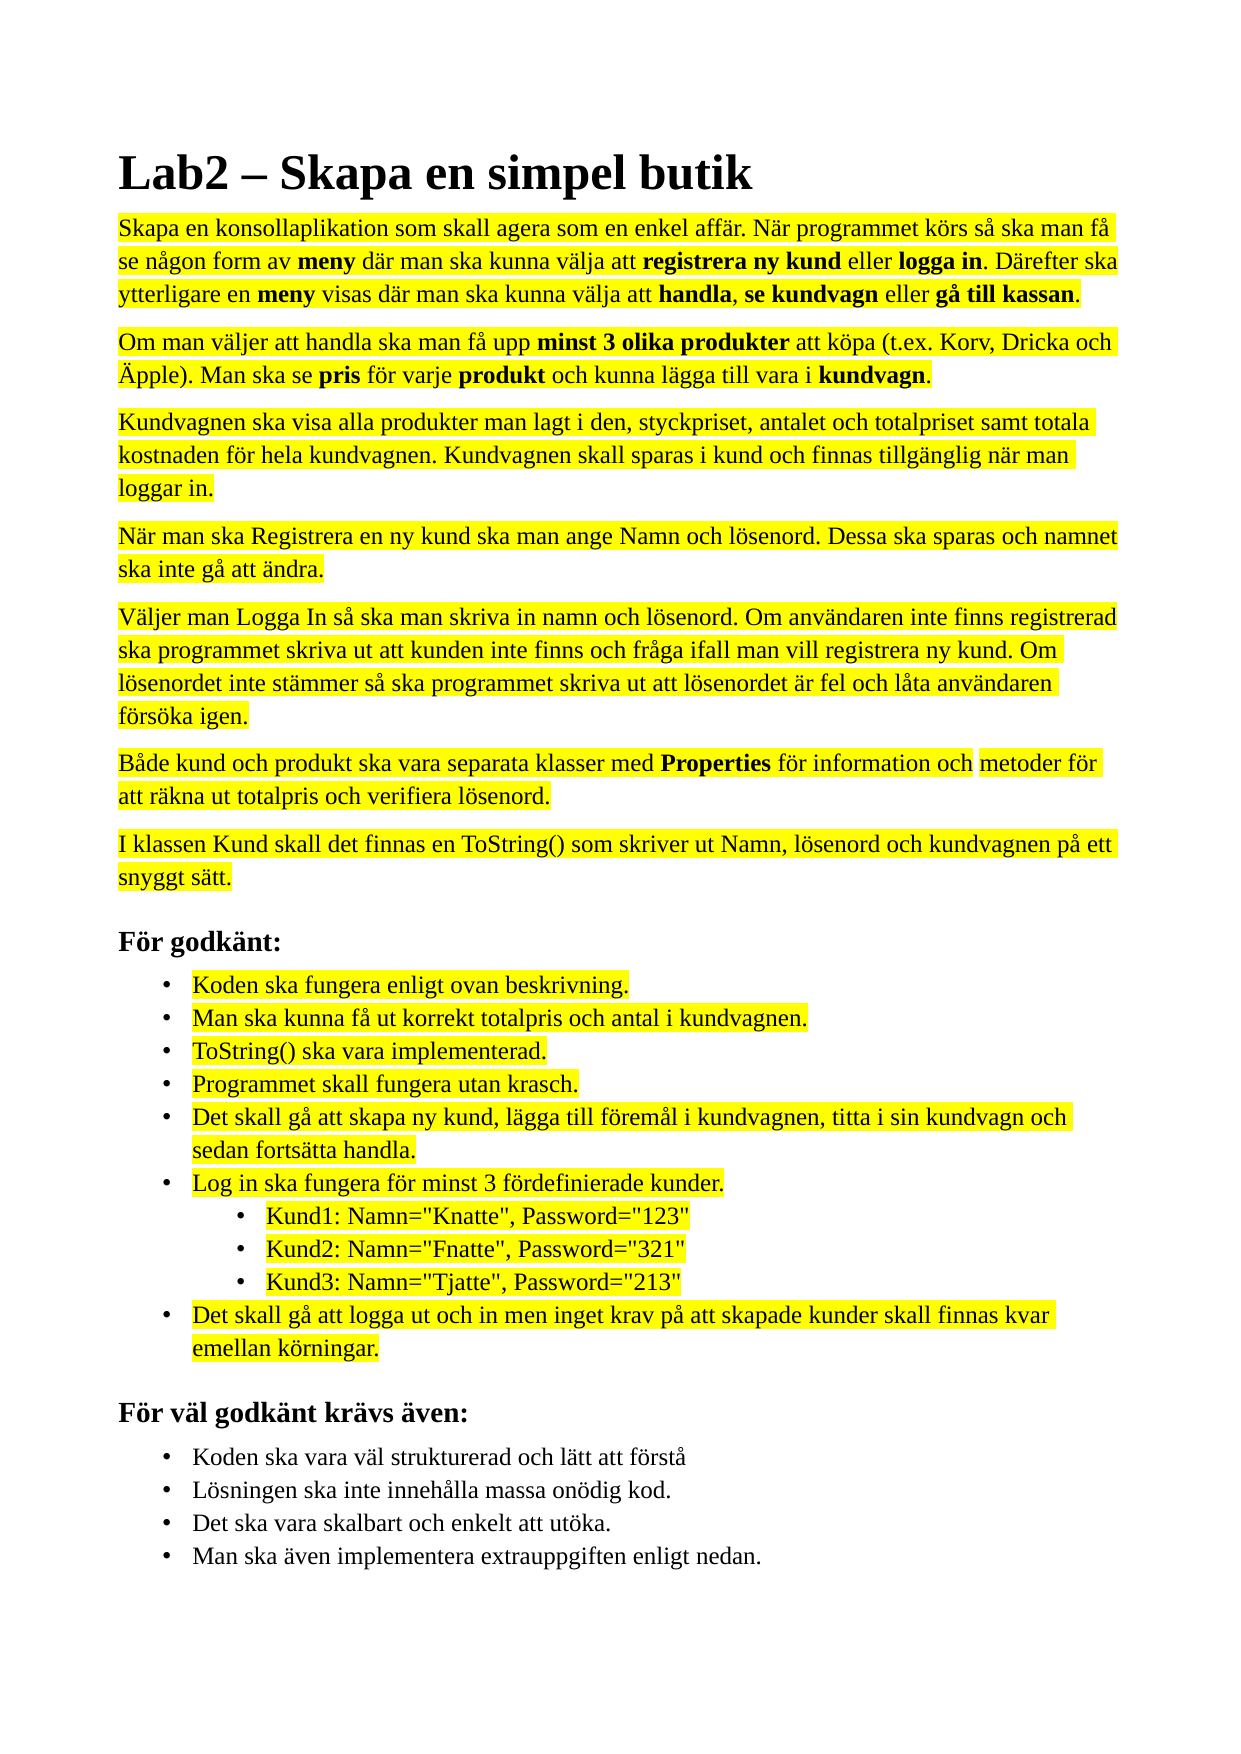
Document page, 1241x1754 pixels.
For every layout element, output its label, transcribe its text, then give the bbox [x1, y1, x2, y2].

text När man ska Registrera en ny kund ska man ange Namn och lösenord. Dessa ska sparas och namnet ska inte gå att ändra. [118, 521, 1122, 583]
list Log in ska fungera för minst 3 fördefinierade kunder. [162, 1168, 1122, 1197]
list Koden ska vara väl strukturerad och lätt att förstå [162, 1442, 1122, 1470]
list Man ska även implementera extrauppgiften enligt nedan. [162, 1541, 1122, 1569]
text Kundvagnen ska visa alla produkter man lagt i den, styckpriset, antalet och totalpriset samt totala kostnaden för hela kundvagnen. Kundvagnen skall sparas i kund och finnas tillgänglig när man loggar in. [118, 407, 1122, 502]
list Det ska vara skalbart och enkelt att utöka. [162, 1508, 1122, 1536]
list Man ska kunna få ut korrekt totalpris och antal i kundvagnen. [162, 1003, 1122, 1032]
list Det skall gå att skapa ny kund, lägga till föremål i kundvagnen, titta i sin kundvagn och sedan fortsätta handla. [162, 1102, 1122, 1164]
text I klassen Kund skall det finnas en ToString() som skriver ut Namn, lösenord och kundvagnen på ett snyggt sätt. [118, 829, 1122, 891]
list Koden ska fungera enligt ovan beskrivning. [162, 970, 1122, 999]
list Lösningen ska inte innehålla massa onödig kod. [162, 1475, 1122, 1503]
subtitle Lab2 – Skapa en simpel butik [118, 143, 1122, 201]
list Kund2: Namn="Fnatte", Password="321" [236, 1234, 1122, 1263]
list Det skall gå att logga ut och in men inget krav på att skapade kunder skall finnas kvar emellan körningar. [162, 1300, 1122, 1362]
text Skapa en konsollaplikation som skall agera som en enkel affär. När programmet körs så ska man få se någon form av meny där man ska kunna välja att registrera ny kund eller logga in. Därefter ska ytterligare en meny visas där man ska kunna välja att handla, se kundvagn eller gå till kassan. [118, 213, 1122, 308]
text Både kund och produkt ska vara separata klasser med Properties för information och metoder för att räkna ut totalpris och verifiera lösenord. [118, 748, 1122, 810]
list ToString() ska vara implementerad. [162, 1036, 1122, 1065]
subtitle För godkänt: [118, 924, 1122, 958]
text Väljer man Logga In så ska man skriva in namn och lösenord. Om användaren inte finns registrerad ska programmet skriva ut att kunden inte finns och fråga ifall man vill registrera ny kund. Om lösenordet inte stämmer så ska programmet skriva ut att lösenordet är fel och låta användaren försöka igen. [118, 602, 1122, 729]
text Om man väljer att handla ska man få upp minst 3 olika produkter att köpa (t.ex. Korv, Dricka och Äpple). Man ska se pris för varje produkt och kunna lägga till vara i kundvagn. [118, 327, 1122, 388]
list Programmet skall fungera utan krasch. [162, 1069, 1122, 1098]
subtitle För väl godkänt krävs även: [118, 1396, 1122, 1429]
list Kund1: Namn="Knatte", Password="123" [236, 1201, 1122, 1230]
list Kund3: Namn="Tjatte", Password="213" [236, 1267, 1122, 1296]
